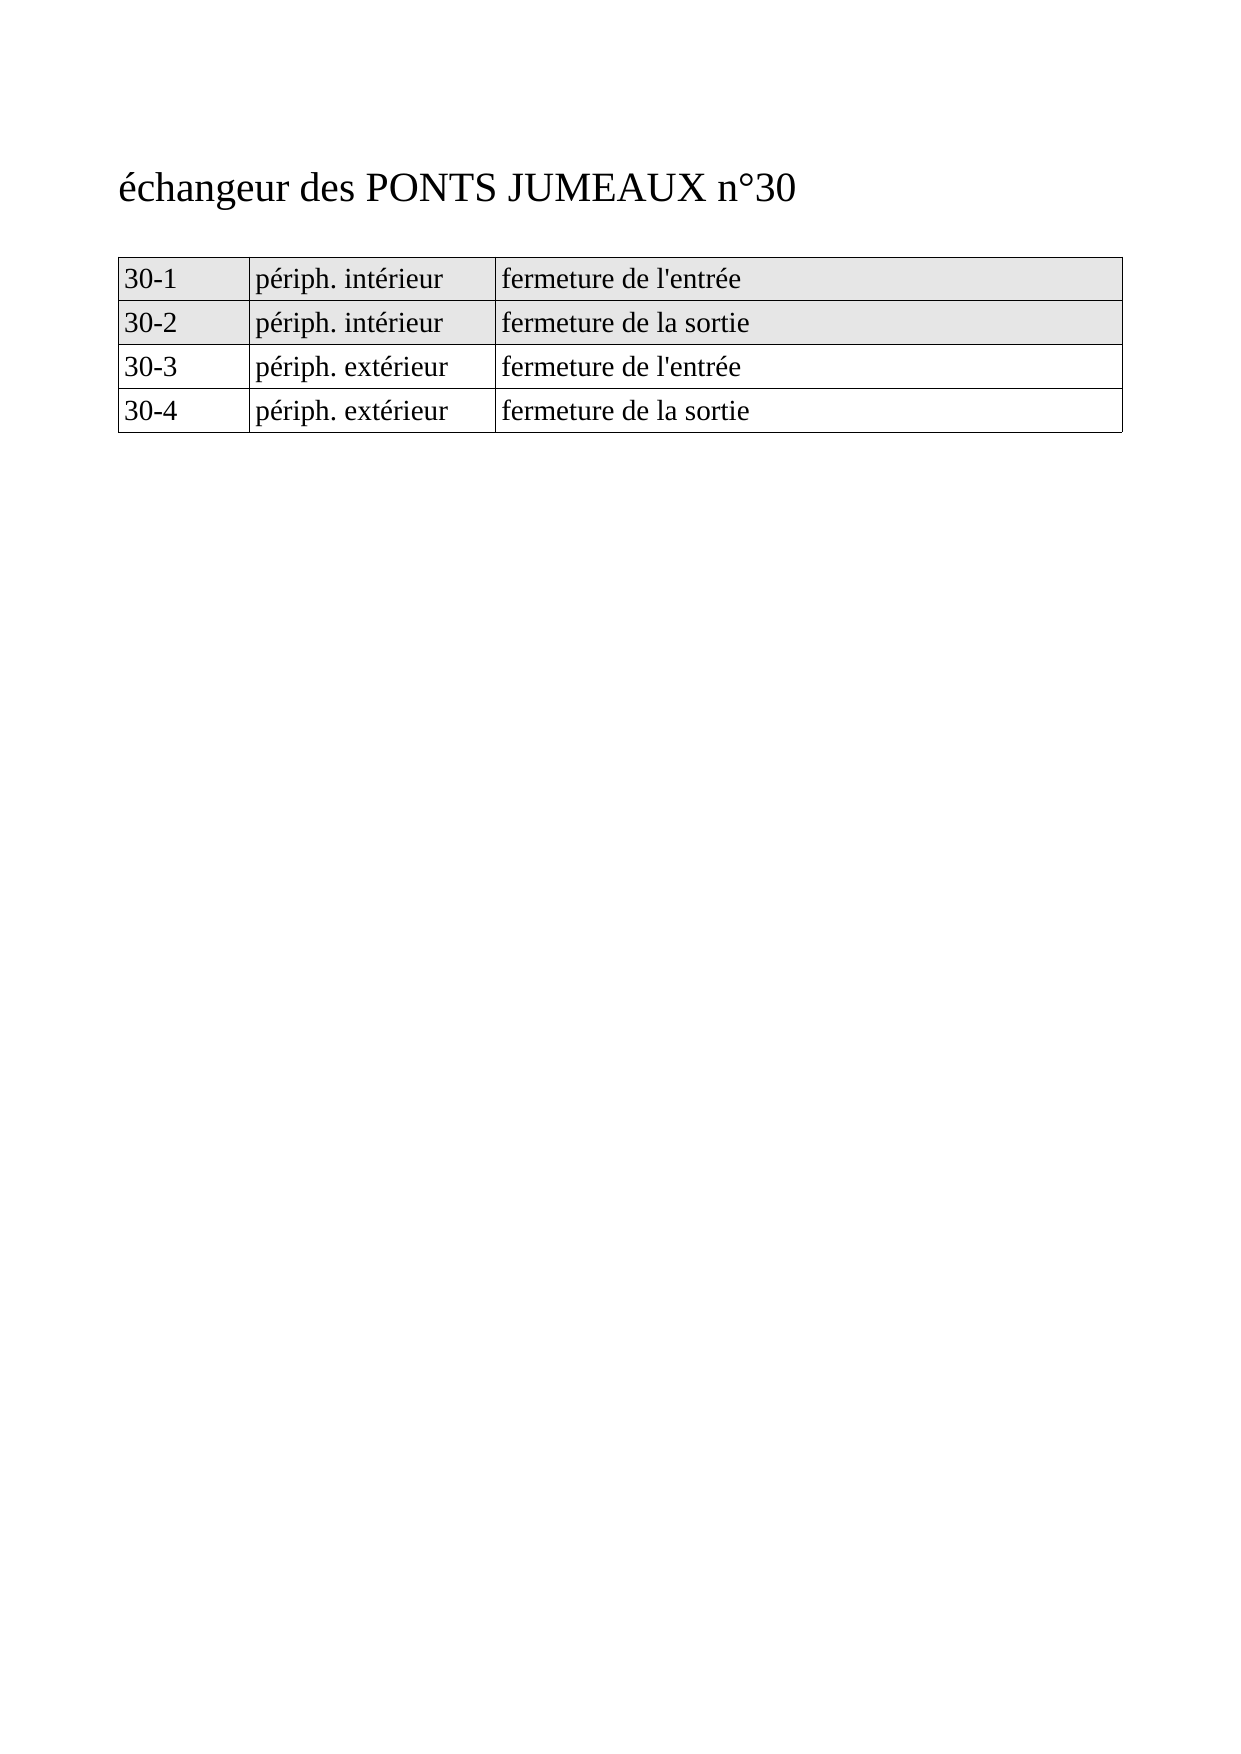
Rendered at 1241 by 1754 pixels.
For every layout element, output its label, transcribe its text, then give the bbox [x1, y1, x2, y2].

table_header périph. intérieur [250, 258, 495, 300]
table_cell périph. intérieur [250, 301, 495, 344]
table_cell 30-2 [119, 301, 249, 344]
table_cell fermeture de l'entrée [496, 345, 1122, 388]
table_cell 30-4 [119, 389, 249, 432]
table_cell 30-3 [119, 345, 249, 388]
table_cell périph. extérieur [250, 389, 495, 432]
table_cell fermeture de la sortie [496, 389, 1122, 432]
table_cell fermeture de la sortie [496, 301, 1122, 344]
text échangeur des PONTS JUMEAUX n°30 [118, 164, 1122, 210]
table_header fermeture de l'entrée [496, 258, 1122, 300]
table_header 30-1 [119, 258, 249, 300]
table_cell périph. extérieur [250, 345, 495, 388]
